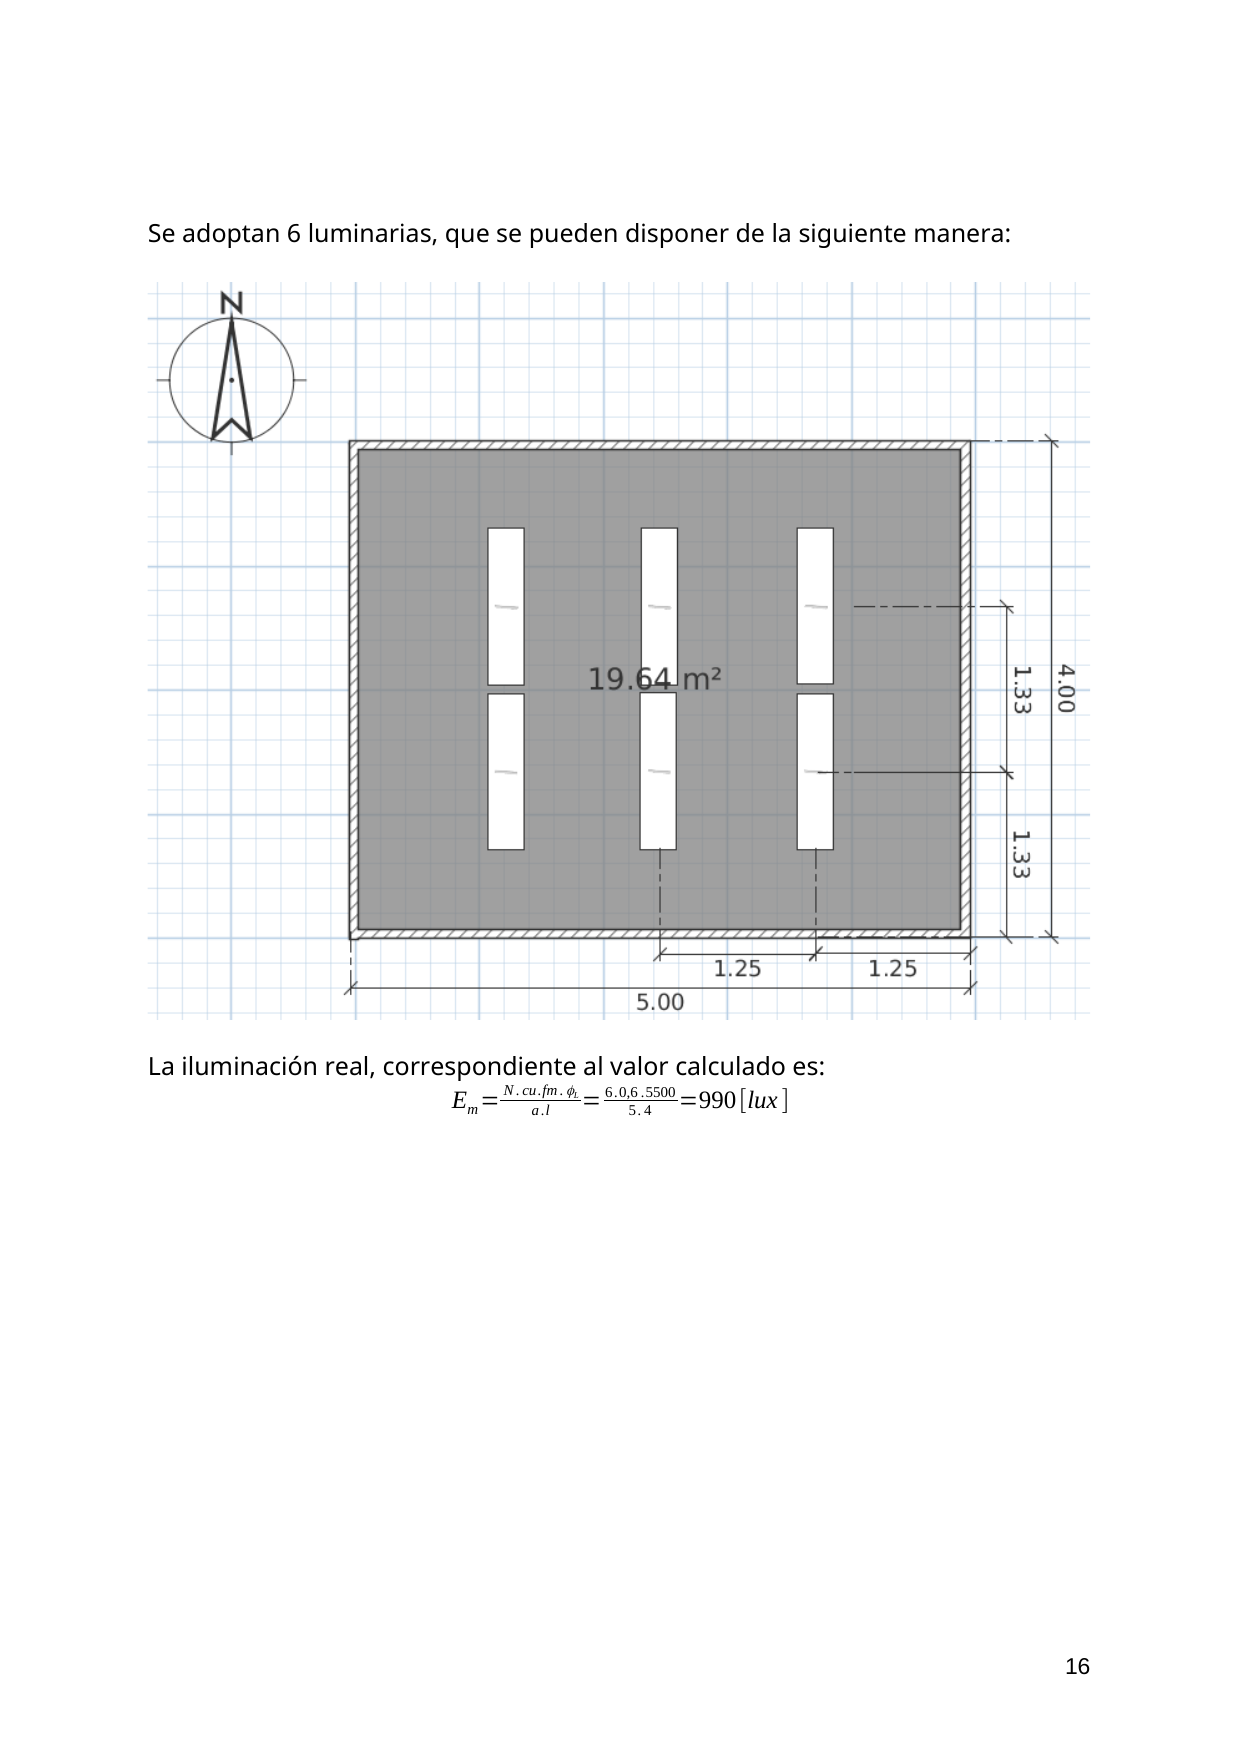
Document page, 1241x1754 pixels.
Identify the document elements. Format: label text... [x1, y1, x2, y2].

text La iluminación real, correspondiente al valor calculado es: [148, 1051, 1090, 1081]
picture [147, 282, 1091, 1020]
text Se adoptan 6 luminarias, que se pueden disponer de la siguiente manera: [148, 218, 1090, 249]
